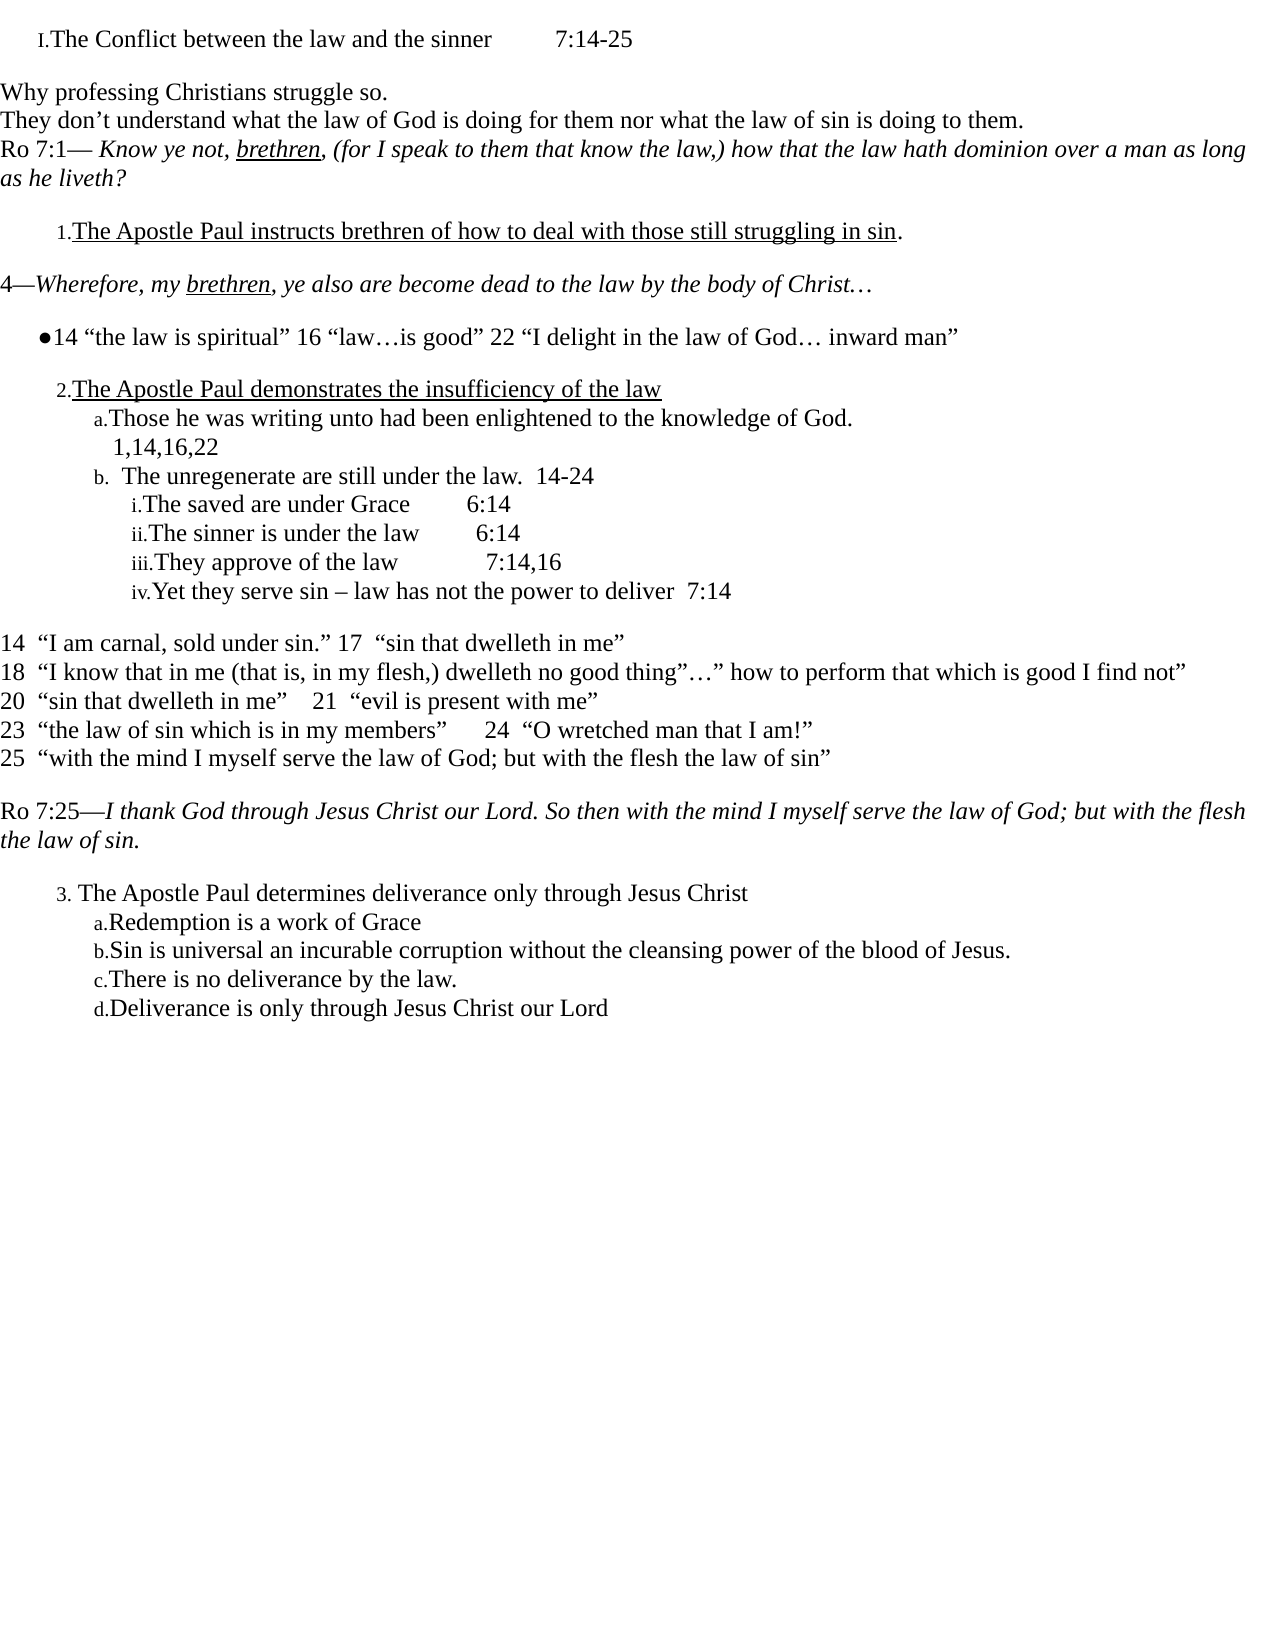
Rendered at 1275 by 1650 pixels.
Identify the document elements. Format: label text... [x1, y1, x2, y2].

text 14 “I am carnal, sold under sin.” 17 “sin that dwelleth in me” [0, 628, 1275, 657]
list Deliverance is only through Jesus Christ our Lord [94, 993, 1275, 1022]
list Yet they serve sin – law has not the power to deliver 7:14 [131, 576, 1275, 604]
list The saved are under Grace 6:14 [131, 489, 1275, 518]
text 4—Wherefore, my brethren, ye also are become dead to the law by the body of Christ… [0, 269, 1275, 297]
text 20 “sin that dwelleth in me” 21 “evil is present with me” [0, 686, 1275, 715]
list The Conflict between the law and the sinner 7:14-25 [37, 24, 1275, 53]
text Ro 7:1— Know ye not, brethren, (for I speak to them that know the law,) how that the law hath dominion over a man as long as he liveth? [0, 134, 1275, 192]
text 18 “I know that in me (that is, in my flesh,) dwelleth no good thing”…” how to perform that which is good I find not” [0, 657, 1275, 686]
list The Apostle Paul instructs brethren of how to deal with those still struggling in sin. [56, 216, 1275, 245]
text 1,14,16,22 [112, 432, 1275, 461]
list The Apostle Paul determines deliverance only through Jesus Christ [56, 878, 1275, 907]
list Those he was writing unto had been enlightened to the knowledge of God. [94, 403, 1275, 432]
list The Apostle Paul demonstrates the insufficiency of the law [56, 374, 1275, 403]
list 14 “the law is spiritual” 16 “law…is good” 22 “I delight in the law of God… inward man” [37, 322, 1275, 350]
text They don’t understand what the law of God is doing for them nor what the law of sin is doing to them. [0, 106, 1275, 134]
list There is no deliverance by the law. [94, 964, 1275, 993]
text 25 “with the mind I myself serve the law of God; but with the flesh the law of sin” [0, 743, 1275, 772]
list The sinner is under the law 6:14 [131, 518, 1275, 547]
text Why professing Christians struggle so. [0, 77, 1275, 106]
list The unregenerate are still under the law. 14-24 [94, 461, 1275, 489]
list They approve of the law 7:14,16 [131, 547, 1275, 576]
list Sin is universal an incurable corruption without the cleansing power of the blood of Jesus. [94, 935, 1275, 964]
list Redemption is a work of Grace [94, 907, 1275, 935]
text Ro 7:25—I thank God through Jesus Christ our Lord. So then with the mind I myself serve the law of God; but with the flesh the law of sin. [0, 796, 1275, 854]
text 23 “the law of sin which is in my members” 24 “O wretched man that I am!” [0, 715, 1275, 743]
